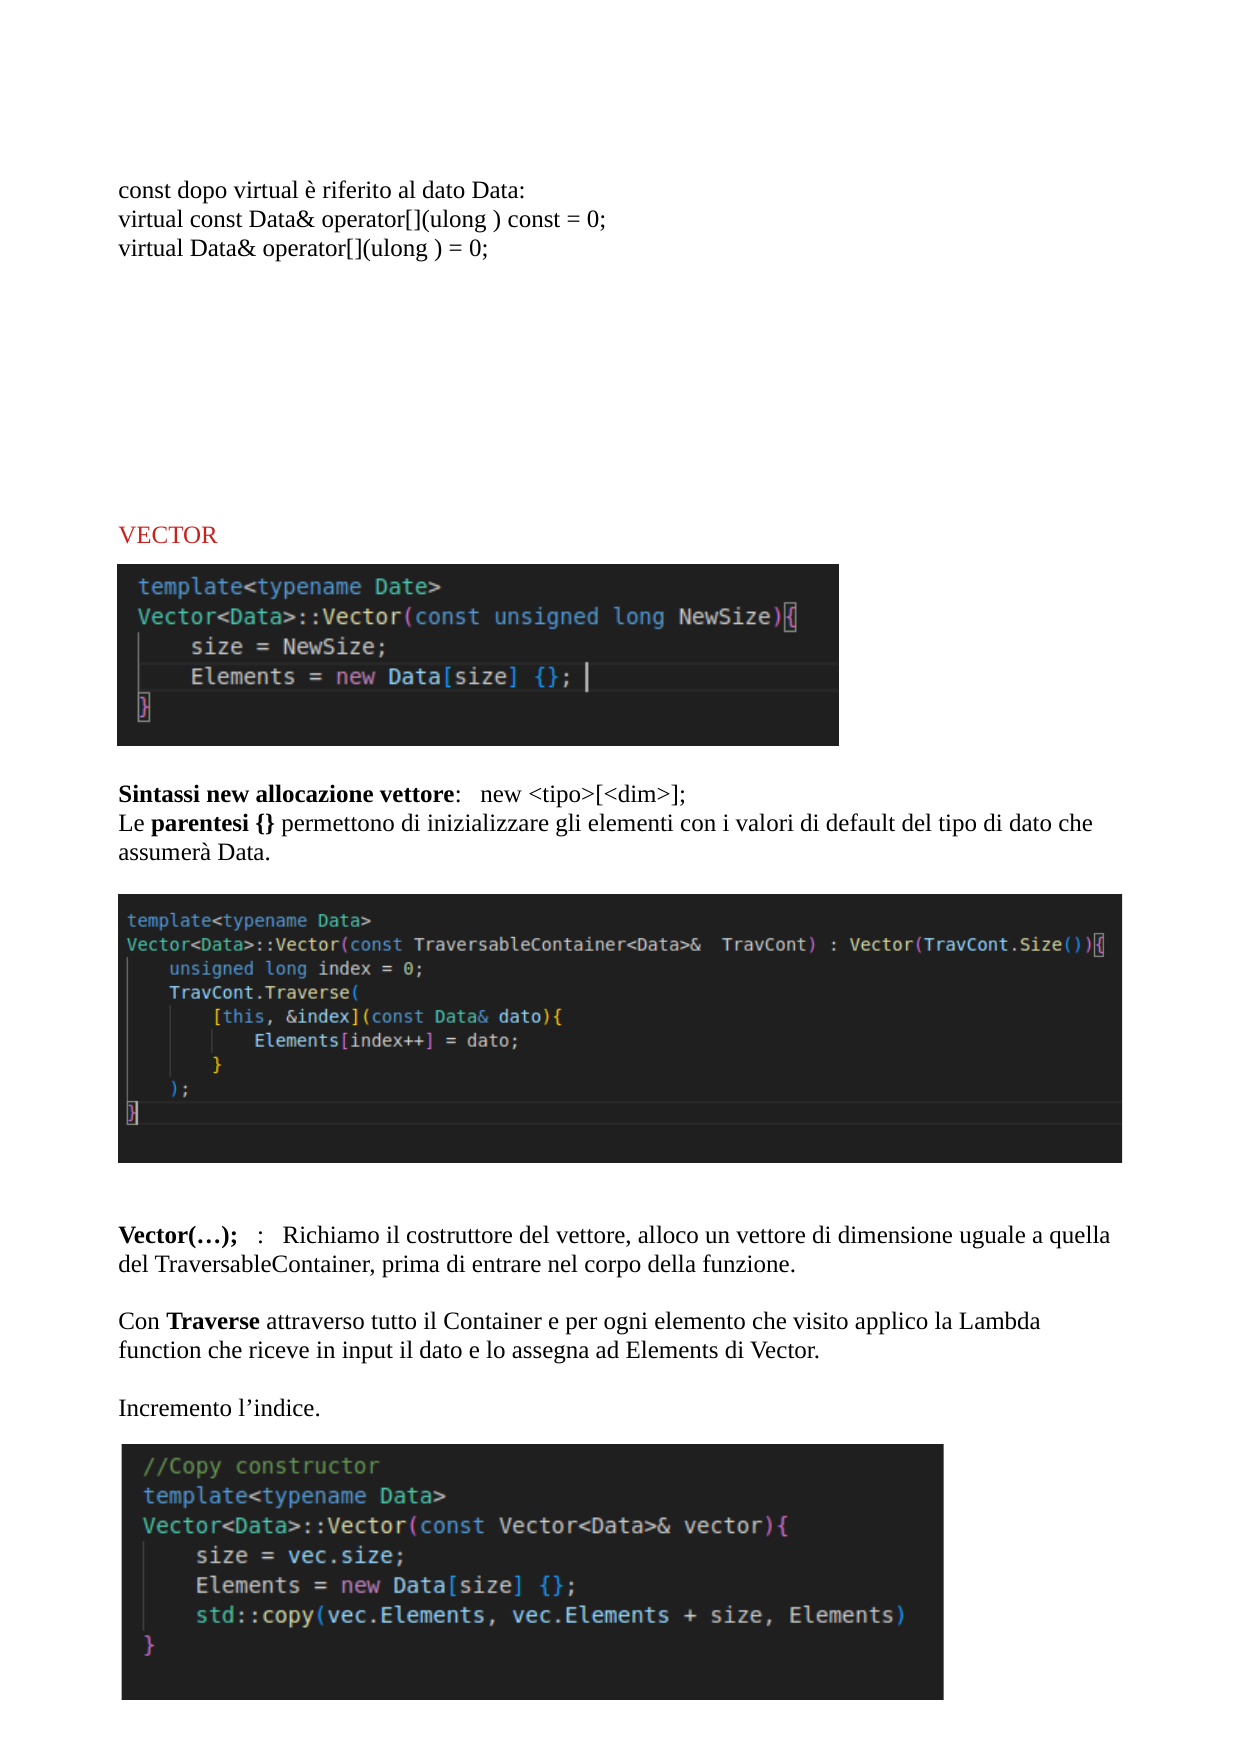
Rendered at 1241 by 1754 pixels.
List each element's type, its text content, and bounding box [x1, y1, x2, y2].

text Con Traverse attraverso tutto il Container e per ogni elemento che visito applico la Lambda function che riceve in input il dato e lo assegna ad Elements di Vector. [118, 1306, 1122, 1364]
picture [118, 894, 1123, 1163]
picture [121, 1444, 944, 1700]
text virtual const Data& operator[](ulong ) const = 0; [118, 204, 1122, 233]
text Le parentesi {} permettono di inizializzare gli elementi con i valori di default del tipo di dato che assumerà Data. [118, 808, 1122, 866]
text Vector(…); : Richiamo il costruttore del vettore, alloco un vettore di dimensione uguale a quella del TraversableContainer, prima di entrare nel corpo della funzione. [118, 1220, 1122, 1278]
text Incremento l’indice. [118, 1393, 1122, 1421]
picture [117, 564, 839, 746]
text virtual Data& operator[](ulong ) = 0; [118, 233, 1122, 262]
text VECTOR [118, 521, 1122, 549]
text const dopo virtual è riferito al dato Data: [118, 176, 1122, 204]
text Sintassi new allocazione vettore: new <tipo>[<dim>]; [118, 779, 1122, 808]
